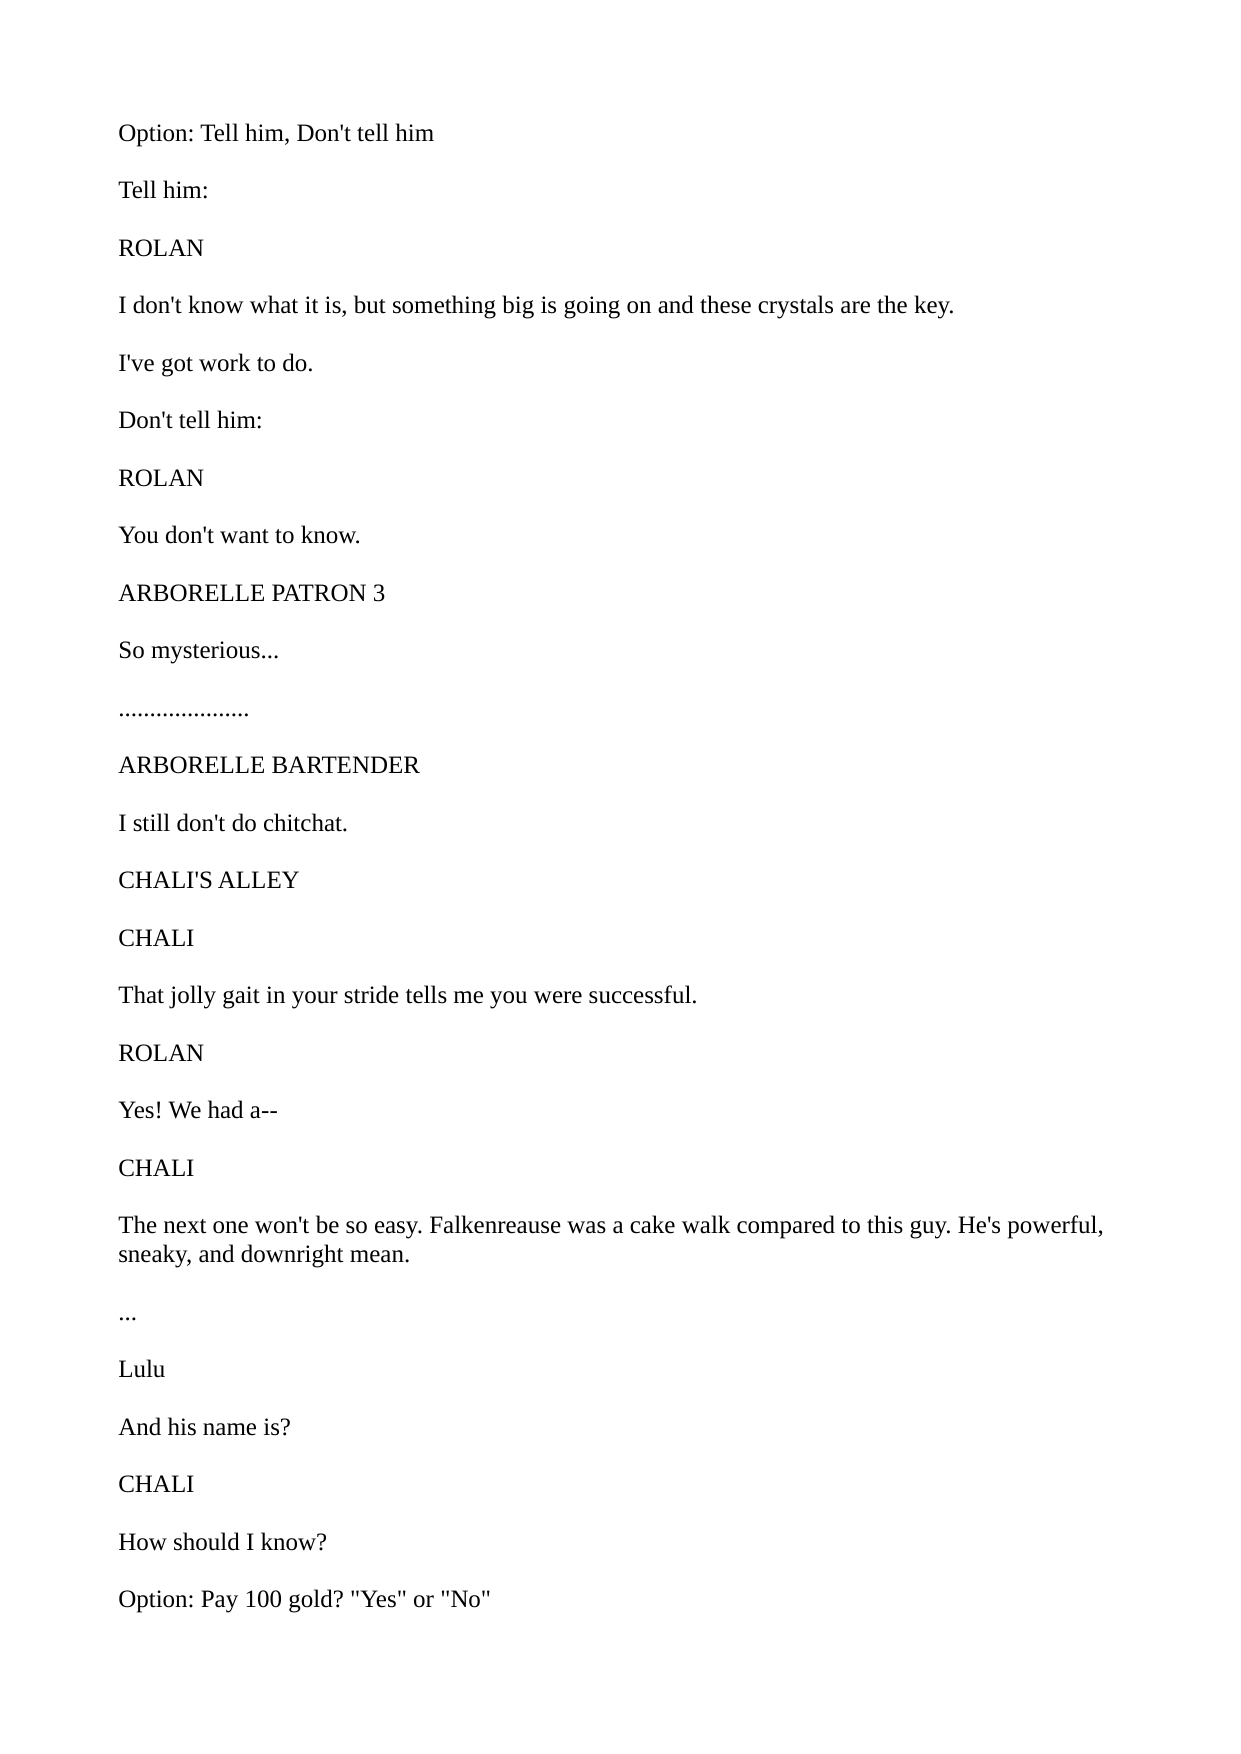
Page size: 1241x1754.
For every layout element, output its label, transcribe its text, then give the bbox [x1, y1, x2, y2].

text You don't want to know. [118, 521, 1122, 549]
text Don't tell him: [118, 406, 1122, 434]
text Lulu [118, 1354, 1122, 1383]
text CHALI [118, 923, 1122, 952]
text ARBORELLE BARTENDER [118, 751, 1122, 779]
text ..................... [118, 693, 1122, 722]
text Tell him: [118, 176, 1122, 204]
text The next one won't be so easy. Falkenreause was a cake walk compared to this guy. He's powerful, sneaky, and downright mean. [118, 1211, 1122, 1268]
text ... [118, 1297, 1122, 1326]
text CHALI [118, 1469, 1122, 1498]
text I don't know what it is, but something big is going on and these crystals are the key. [118, 291, 1122, 319]
text Yes! We had a-- [118, 1096, 1122, 1124]
text ARBORELLE PATRON 3 [118, 578, 1122, 607]
text That jolly gait in your stride tells me you were successful. [118, 981, 1122, 1009]
text So mysterious... [118, 636, 1122, 664]
text I still don't do chitchat. [118, 808, 1122, 837]
text CHALI'S ALLEY [118, 866, 1122, 894]
text ROLAN [118, 233, 1122, 262]
text Option: Tell him, Don't tell him [118, 118, 1122, 147]
text How should I know? [118, 1527, 1122, 1556]
text Option: Pay 100 gold? "Yes" or "No" [118, 1584, 1122, 1613]
text ROLAN [118, 463, 1122, 492]
text I've got work to do. [118, 348, 1122, 377]
text CHALI [118, 1153, 1122, 1182]
text ROLAN [118, 1038, 1122, 1067]
text And his name is? [118, 1412, 1122, 1441]
